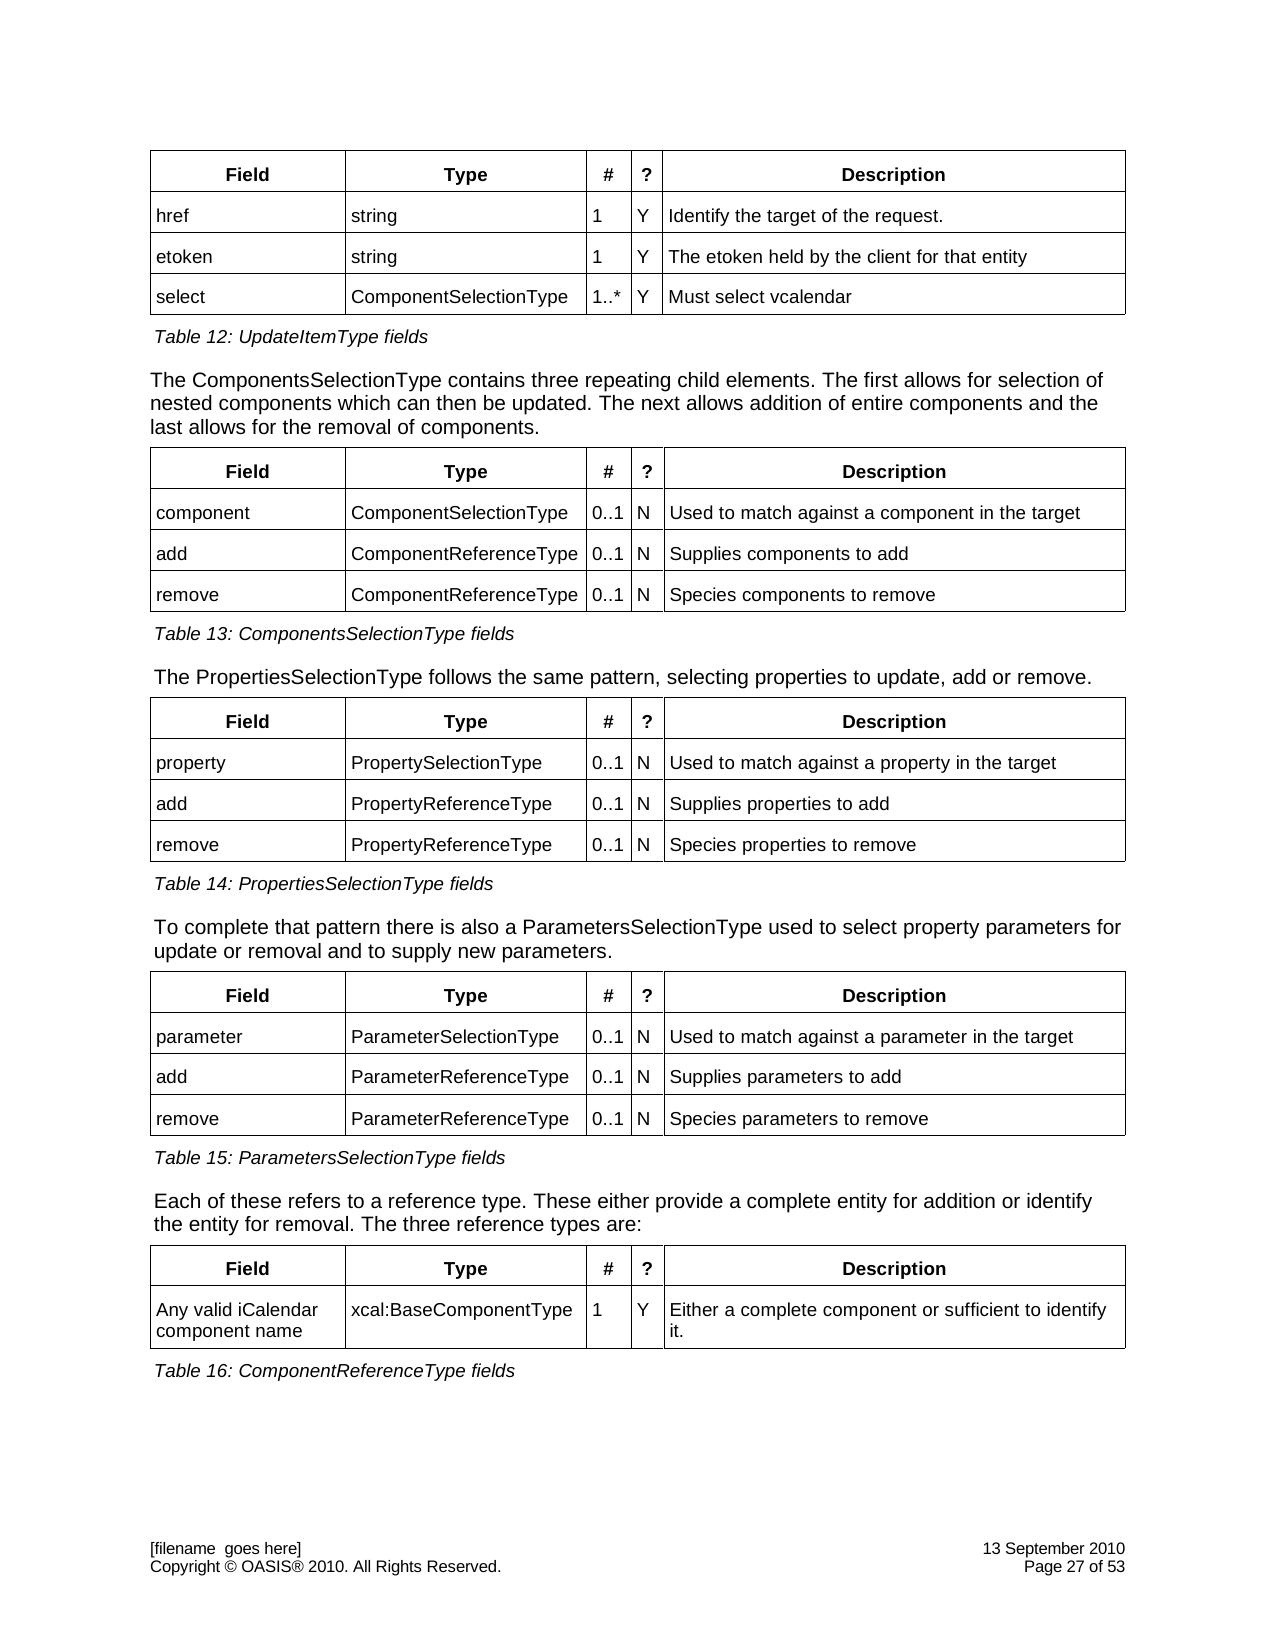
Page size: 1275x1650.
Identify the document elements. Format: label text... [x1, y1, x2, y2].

text Table 16: ComponentReferenceType fields [154, 1360, 1125, 1381]
text The ComponentsSelectionType contains three repeating child elements. The first allows for selection of nested components which can then be updated. The next allows addition of entire components and the last allows for the removal of components. [150, 368, 1125, 439]
table_header Field [151, 1246, 345, 1285]
table_cell ParameterReferenceType [346, 1054, 586, 1094]
table_cell N [632, 780, 663, 820]
text Table 12: UpdateItemType fields [154, 326, 1125, 347]
table_header ? [632, 448, 663, 488]
table_cell 1 [587, 192, 631, 232]
table_cell Species components to remove [665, 571, 1125, 611]
table_header Type [346, 972, 586, 1012]
table_header # [587, 151, 631, 191]
table_cell Used to match against a component in the target [665, 489, 1125, 529]
table_cell Supplies parameters to add [665, 1054, 1125, 1094]
table_cell 0..1 [587, 739, 631, 779]
text Table 15: ParametersSelectionType fields [154, 1147, 1125, 1168]
table_cell Identify the target of the request. [663, 192, 1125, 232]
table_cell parameter [151, 1013, 345, 1053]
table_cell 0..1 [587, 530, 631, 570]
table_header # [587, 698, 631, 738]
table_cell string [346, 192, 586, 232]
table_cell 0..1 [587, 571, 631, 611]
table_cell 0..1 [587, 821, 631, 861]
table_cell Y [632, 192, 662, 232]
table_cell component [151, 489, 345, 529]
table_header # [587, 972, 631, 1012]
table_cell N [632, 489, 663, 529]
table_cell remove [151, 1095, 345, 1135]
table_cell 0..1 [587, 489, 631, 529]
table_header Description [665, 972, 1125, 1012]
table_cell Y [632, 274, 662, 314]
table_cell 1 [587, 233, 631, 273]
table_cell Y [632, 233, 662, 273]
table_cell 1 [587, 1286, 631, 1348]
table_cell Species parameters to remove [665, 1095, 1125, 1135]
table_cell select [151, 274, 345, 314]
table_header ? [632, 151, 662, 191]
table_header Type [346, 698, 586, 738]
table_cell add [151, 780, 345, 820]
table_header Field [151, 448, 345, 488]
table_cell Supplies components to add [665, 530, 1125, 570]
table_cell remove [151, 571, 345, 611]
table_cell N [632, 571, 663, 611]
table_cell ParameterSelectionType [346, 1013, 586, 1053]
table_cell href [151, 192, 345, 232]
table_cell etoken [151, 233, 345, 273]
table_header Description [665, 448, 1125, 488]
table_header Type [346, 151, 586, 191]
table_cell Used to match against a property in the target [665, 739, 1125, 779]
table_cell Used to match against a parameter in the target [665, 1013, 1125, 1053]
table_cell N [632, 1095, 663, 1135]
table_cell ComponentSelectionType [346, 274, 586, 314]
table_cell 0..1 [587, 1095, 631, 1135]
table_header ? [632, 972, 663, 1012]
table_cell 0..1 [587, 1054, 631, 1094]
table_cell Must select vcalendar [663, 274, 1125, 314]
table_cell N [632, 530, 663, 570]
table_header Type [346, 1246, 586, 1285]
table_cell 0..1 [587, 780, 631, 820]
table_cell 0..1 [587, 1013, 631, 1053]
table_cell N [632, 1054, 663, 1094]
table_cell ComponentSelectionType [346, 489, 586, 529]
table_cell property [151, 739, 345, 779]
table_cell N [632, 1013, 663, 1053]
table_cell ComponentReferenceType [346, 571, 586, 611]
table_cell 1..* [587, 274, 631, 314]
table_cell Any valid iCalendar component name [151, 1286, 345, 1348]
table_cell PropertySelectionType [346, 739, 586, 779]
table_cell N [632, 739, 663, 779]
table_cell Either a complete component or sufficient to identify it. [665, 1286, 1125, 1348]
table_header ? [632, 1246, 663, 1285]
table_header Type [346, 448, 586, 488]
table_header Field [151, 972, 345, 1012]
table_header # [587, 1246, 631, 1285]
text Table 13: ComponentsSelectionType fields [154, 623, 1125, 644]
table_header ? [632, 698, 663, 738]
text To complete that pattern there is also a ParametersSelectionType used to select property parameters for update or removal and to supply new parameters. [154, 916, 1125, 963]
table_cell PropertyReferenceType [346, 821, 586, 861]
table_header Description [665, 1246, 1125, 1285]
table_cell add [151, 1054, 345, 1094]
table_header Field [151, 151, 345, 191]
table_cell PropertyReferenceType [346, 780, 586, 820]
table_cell Species properties to remove [665, 821, 1125, 861]
table_header Description [663, 151, 1125, 191]
table_cell ParameterReferenceType [346, 1095, 586, 1135]
table_header Description [665, 698, 1125, 738]
table_cell N [632, 821, 663, 861]
text The PropertiesSelectionType follows the same pattern, selecting properties to update, add or remove. [154, 665, 1125, 689]
table_cell add [151, 530, 345, 570]
table_cell ComponentReferenceType [346, 530, 586, 570]
table_cell Y [632, 1286, 663, 1348]
table_cell xcal:BaseComponentType [346, 1286, 586, 1348]
table_header Field [151, 698, 345, 738]
table_cell string [346, 233, 586, 273]
table_header # [587, 448, 631, 488]
table_cell The etoken held by the client for that entity [663, 233, 1125, 273]
text Table 14: PropertiesSelectionType fields [154, 874, 1125, 895]
table_cell Supplies properties to add [665, 780, 1125, 820]
text Each of these refers to a reference type. These either provide a complete entity for addition or identify the entity for removal. The three reference types are: [154, 1189, 1125, 1236]
table_cell remove [151, 821, 345, 861]
